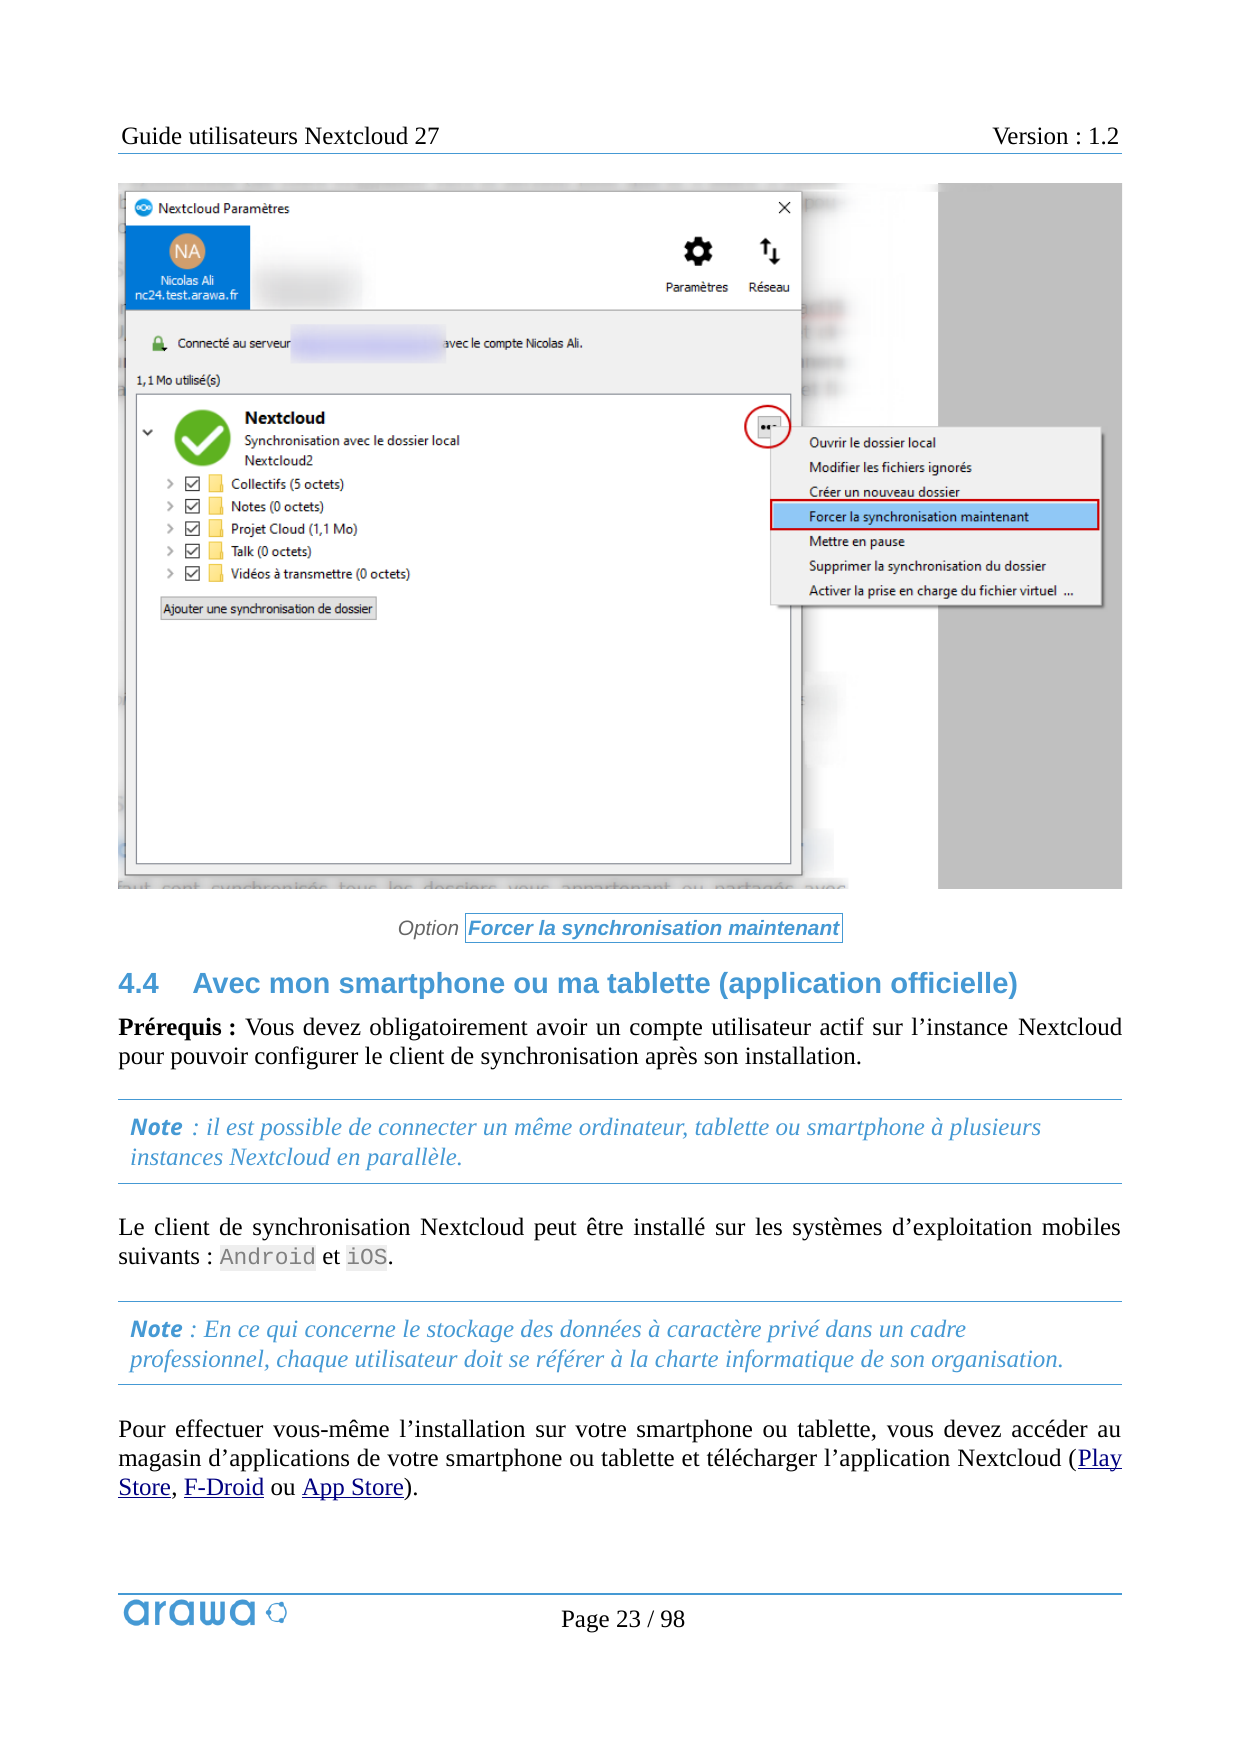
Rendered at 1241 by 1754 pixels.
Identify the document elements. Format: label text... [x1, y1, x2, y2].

text [843, 912, 1122, 942]
text Le client de synchronisation Nextcloud peut être installé sur les systèmes d’exploitation mobiles suivants : Android et iOS. [118, 1212, 1122, 1271]
picture [118, 183, 1123, 889]
text Option Forcer la synchronisation maintenant [118, 912, 842, 942]
picture [121, 1597, 290, 1628]
text Note : En ce qui concerne le stockage des données à caractère privé dans un cadre professionnel, chaque utilisateur doit se référer à la charte informatique de son organisation. [118, 1302, 1122, 1384]
text Note : il est possible de connecter un même ordinateur, tablette ou smartphone à plusieurs instances Nextcloud en parallèle. [118, 1100, 1122, 1183]
subtitle Avec mon smartphone ou ma tablette (application officielle) [118, 966, 1122, 1000]
text Pour effectuer vous-même l’installation sur votre smartphone ou tablette, vous devez accéder au magasin d’applications de votre smartphone ou tablette et télécharger l’application Nextcloud (Play Store, F-Droid ou App Store). [118, 1414, 1122, 1500]
text Prérequis : Vous devez obligatoirement avoir un compte utilisateur actif sur l’instance Nextcloud pour pouvoir configurer le client de synchronisation après son installation. [118, 1012, 1122, 1070]
